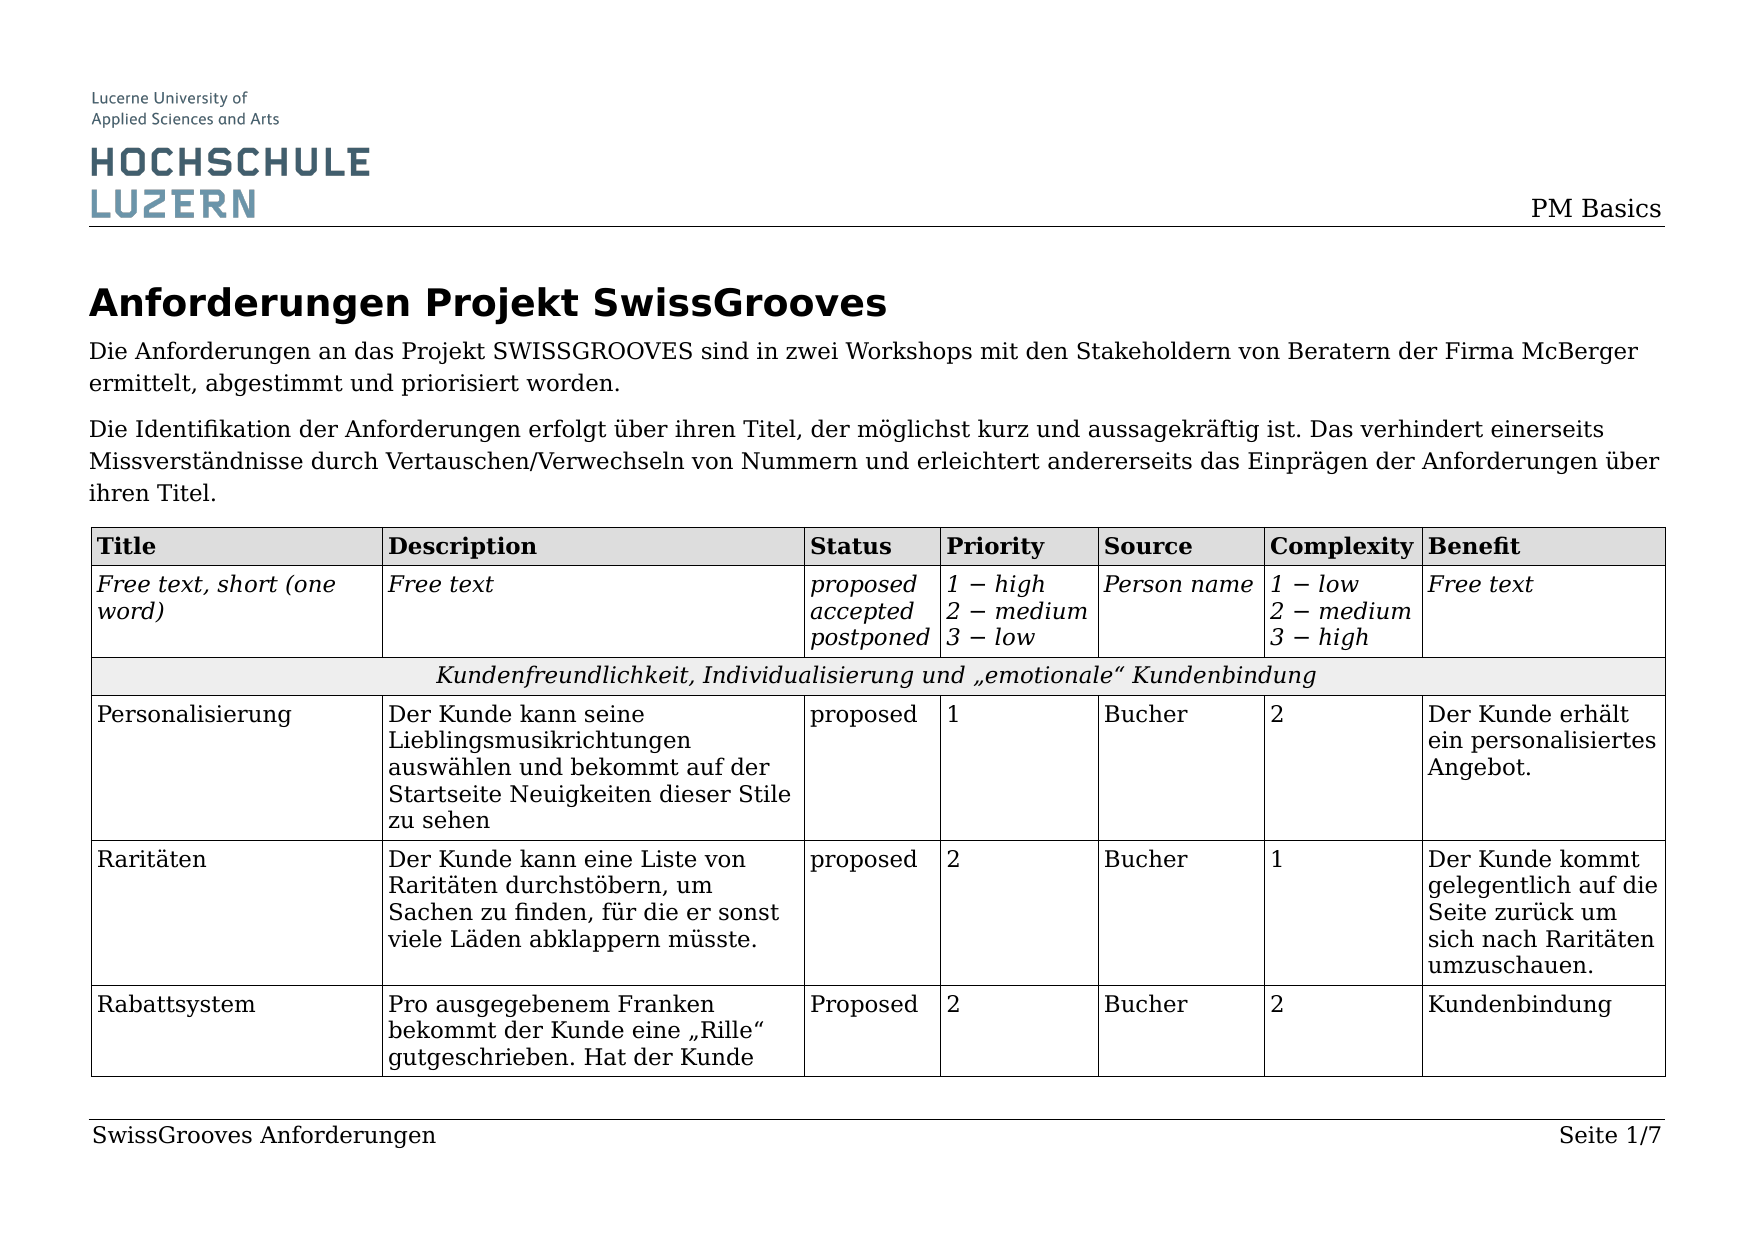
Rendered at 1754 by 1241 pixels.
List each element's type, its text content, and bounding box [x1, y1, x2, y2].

table_cell proposed accepted postponed [805, 566, 940, 657]
table_cell Free text [1423, 566, 1665, 657]
table_cell 2 [1265, 986, 1422, 1076]
table_header Benefit [1423, 528, 1665, 565]
table_cell 2 [941, 841, 1098, 985]
table_cell 1 − high 2 − medium 3 − low [941, 566, 1098, 657]
table_cell Der Kunde erhält ein personalisiertes Angebot. [1423, 696, 1665, 840]
subtitle Anforderungen Projekt SwissGrooves [88, 281, 1665, 325]
table_header Status [805, 528, 940, 565]
table_cell Raritäten [92, 841, 382, 985]
table_cell Kundenfreundlichkeit, Individualisierung und „emotionale“ Kundenbindung [92, 658, 1665, 695]
table_cell Rabattsystem [92, 986, 382, 1076]
table_cell proposed [805, 841, 940, 985]
table_cell 1 [1265, 841, 1422, 985]
picture [91, 91, 370, 218]
table_cell Der Kunde kann eine Liste von Raritäten durchstöbern, um Sachen zu finden, für die er sonst viele Läden abklappern müsste. [383, 841, 804, 985]
table_cell Bucher [1099, 841, 1264, 985]
table_header Title [92, 528, 382, 565]
table_cell 1 [941, 696, 1098, 840]
table_cell Bucher [1099, 696, 1264, 840]
table_cell Der Kunde kommt gelegentlich auf die Seite zurück um sich nach Raritäten umzuschauen. [1423, 841, 1665, 985]
table_header Source [1099, 528, 1264, 565]
table_cell Free text, short (one word) [92, 566, 382, 657]
table_cell Bucher [1099, 986, 1264, 1076]
text Die Anforderungen an das Projekt SWISSGROOVES sind in zwei Workshops mit den Stakeholdern von Beratern der Firma McBerger ermittelt, abgestimmt und priorisiert worden. [88, 338, 1665, 396]
text Die Identifikation der Anforderungen erfolgt über ihren Titel, der möglichst kurz und aussagekräftig ist. Das verhindert einerseits Missverständnisse durch Vertauschen/Verwechseln von Nummern und erleichtert andererseits das Einprägen der Anforderungen über ihren Titel. [88, 416, 1665, 507]
table_cell 2 [1265, 696, 1422, 840]
table_header Description [383, 528, 804, 565]
table_cell Der Kunde kann seine Lieblingsmusikrichtungen auswählen und bekommt auf der Startseite Neuigkeiten dieser Stile zu sehen [383, 696, 804, 840]
table_cell Person name [1099, 566, 1264, 657]
table_cell Proposed [805, 986, 940, 1076]
table_cell 1 − low 2 − medium 3 − high [1265, 566, 1422, 657]
table_cell proposed [805, 696, 940, 840]
table_header Complexity [1265, 528, 1422, 565]
table_cell Pro ausgegebenem Franken bekommt der Kunde eine „Rille“ gutgeschrieben. Hat der Kunde [383, 986, 804, 1076]
table_cell Free text [383, 566, 804, 657]
table_cell Personalisierung [92, 696, 382, 840]
table_cell Kundenbindung [1423, 986, 1665, 1076]
table_cell 2 [941, 986, 1098, 1076]
table_header Priority [941, 528, 1098, 565]
